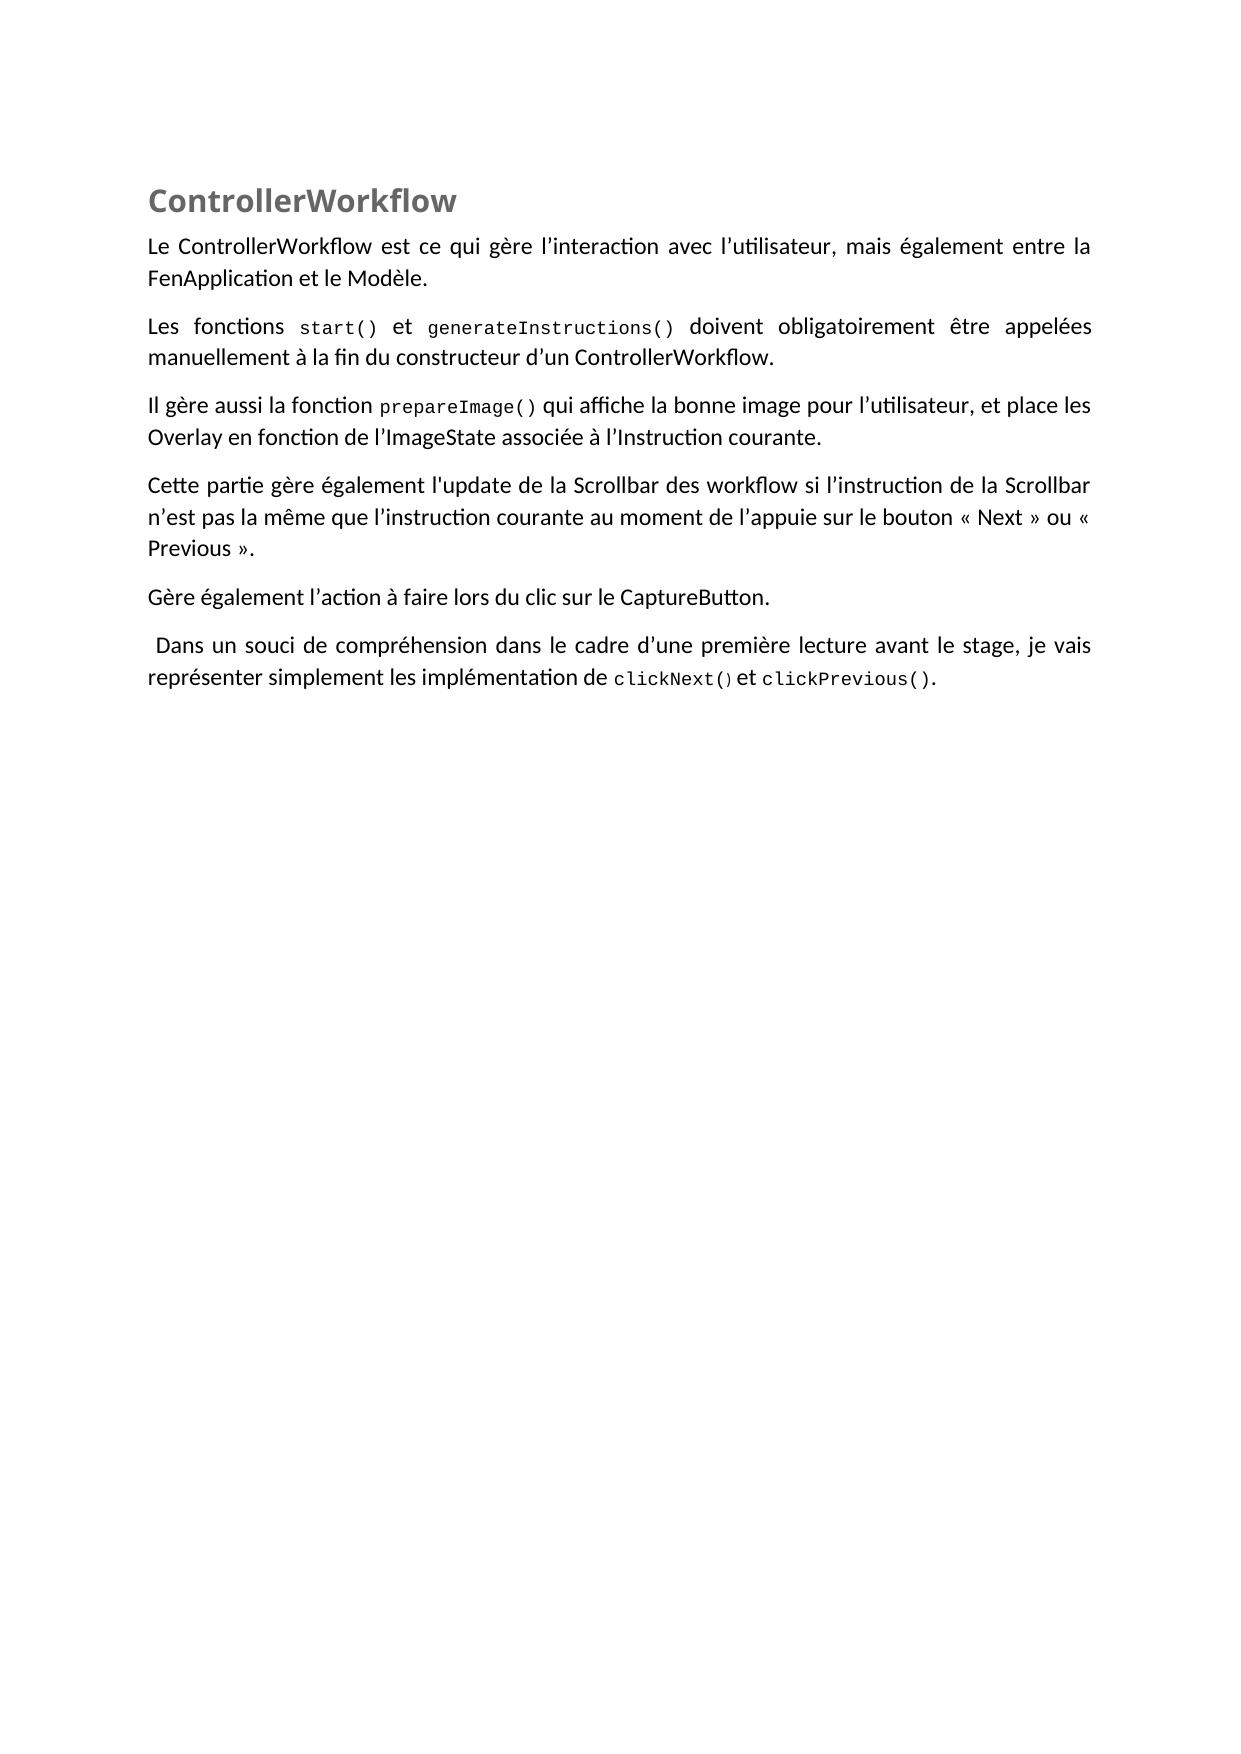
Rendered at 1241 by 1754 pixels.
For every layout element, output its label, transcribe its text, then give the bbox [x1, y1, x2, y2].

text Le ControllerWorkflow est ce qui gère l’interaction avec l’utilisateur, mais également entre la FenApplication et le Modèle. [148, 231, 1093, 292]
text Il gère aussi la fonction prepareImage() qui affiche la bonne image pour l’utilisateur, et place les Overlay en fonction de l’ImageState associée à l’Instruction courante. [148, 391, 1093, 451]
subtitle ControllerWorkflow [148, 179, 1093, 221]
text Cette partie gère également l'update de la Scrollbar des workflow si l’instruction de la Scrollbar n’est pas la même que l’instruction courante au moment de l’appuie sur le bouton « Next » ou « Previous ». [148, 470, 1093, 563]
text Les fonctions start() et generateInstructions() doivent obligatoirement être appelées manuellement à la fin du constructeur d’un ControllerWorkflow. [148, 311, 1093, 372]
text Dans un souci de compréhension dans le cadre d’une première lecture avant le stage, je vais représenter simplement les implémentation de clickNext() et clickPrevious(). [148, 630, 1093, 691]
text Gère également l’action à faire lors du clic sur le CaptureButton. [148, 582, 1093, 611]
